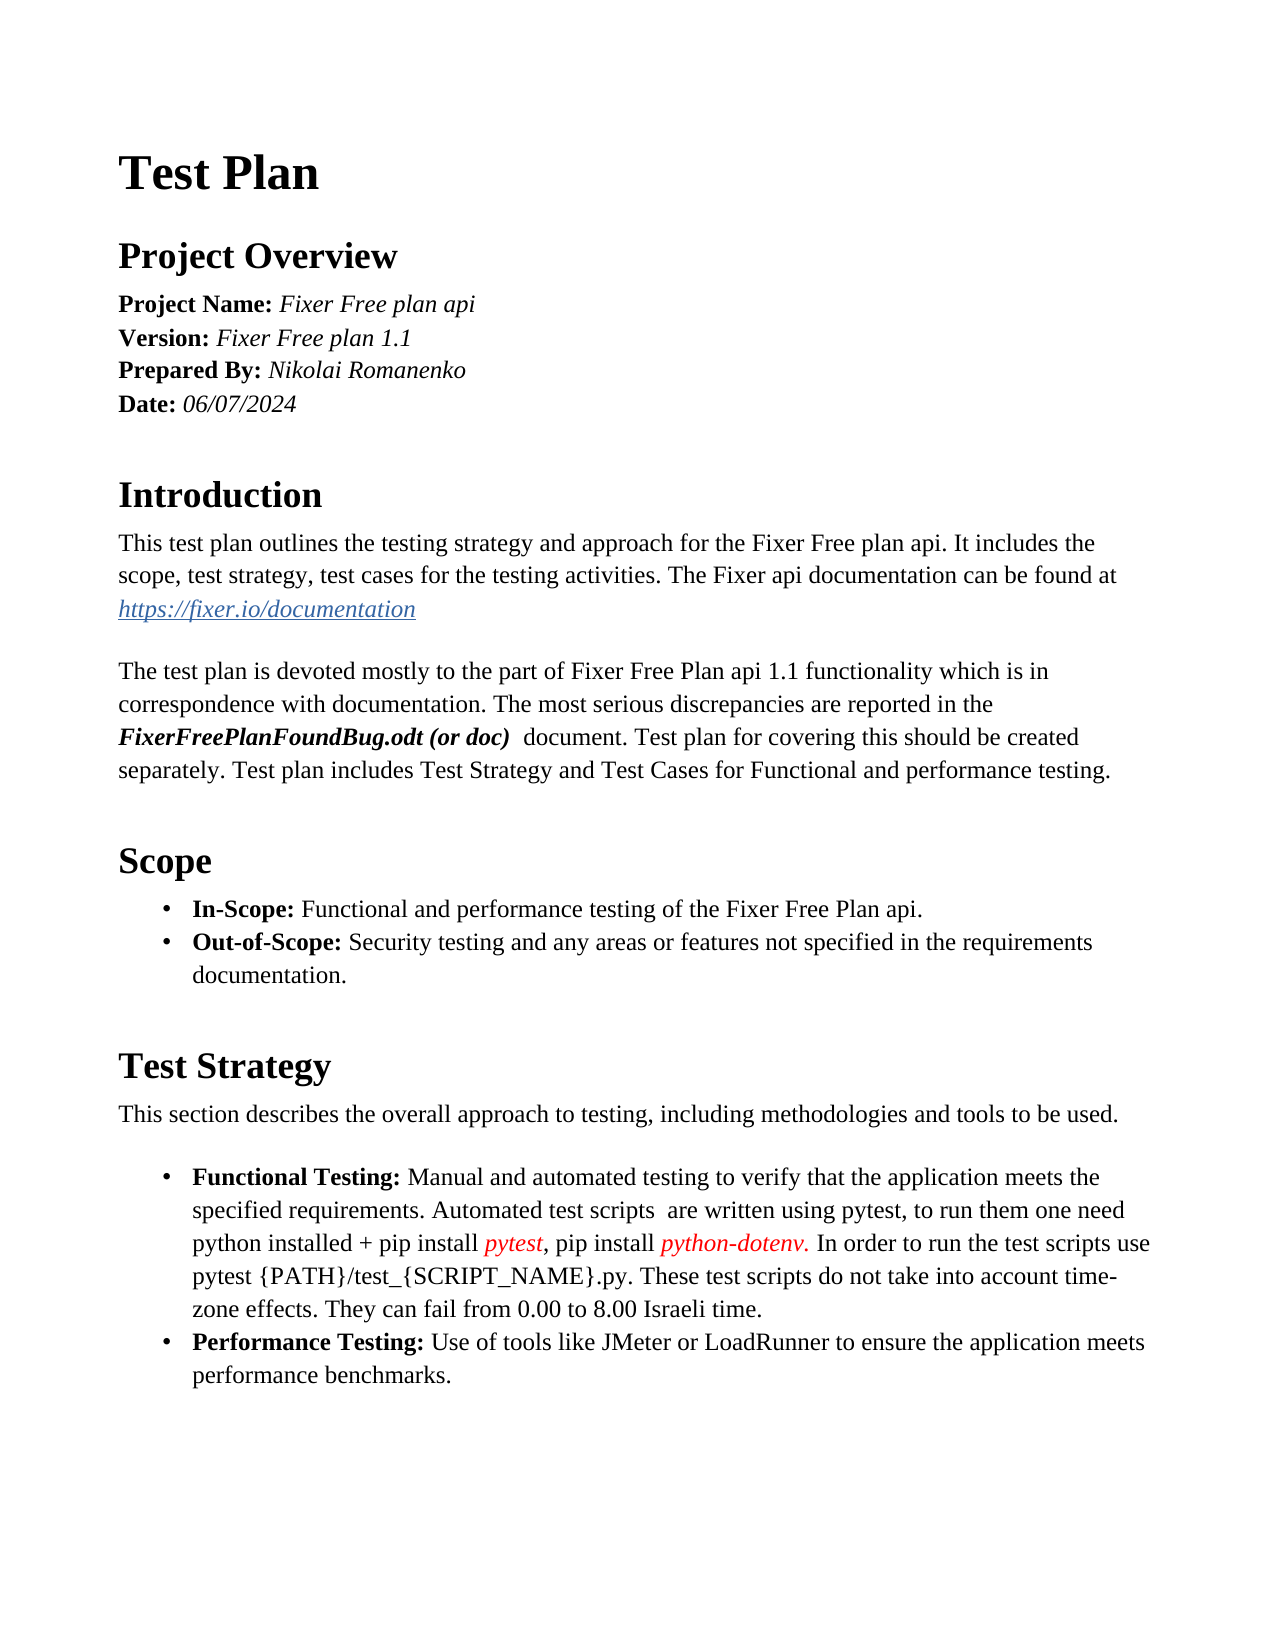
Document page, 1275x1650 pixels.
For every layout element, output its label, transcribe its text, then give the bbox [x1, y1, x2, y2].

text Project Name: Fixer Free plan api Version: Fixer Free plan 1.1 Prepared By: Nikolai Romanenko Date: 06/07/2024 [118, 289, 1157, 417]
subtitle Project Overview [118, 234, 1157, 277]
list Out-of-Scope: Security testing and any areas or features not specified in the requirements documentation. [162, 927, 1157, 989]
list Performance Testing: Use of tools like JMeter or LoadRunner to ensure the application meets performance benchmarks. [162, 1327, 1157, 1388]
text This section describes the overall approach to testing, including methodologies and tools to be used. [118, 1099, 1157, 1128]
subtitle Scope [118, 838, 1157, 882]
text This test plan outlines the testing strategy and approach for the Fixer Free plan api. It includes the scope, test strategy, test cases for the testing activities. The Fixer api documentation can be found at https://fixer.io/documentation [118, 528, 1157, 622]
list Functional Testing: Manual and automated testing to verify that the application meets the specified requirements. Automated test scripts are written using pytest, to run them one need python installed + pip install pytest, pip install python-dotenv. In order to run the test scripts use pytest {PATH}/test_{SCRIPT_NAME}.py. These test scripts do not take into account time-zone effects. They can fail from 0.00 to 8.00 Israeli time. [162, 1162, 1157, 1322]
text The test plan is devoted mostly to the part of Fixer Free Plan api 1.1 functionality which is in correspondence with documentation. The most serious discrepancies are reported in the FixerFreePlanFoundBug.odt (or doc) document. Test plan for covering this should be created separately. Test plan includes Test Strategy and Test Cases for Functional and performance testing. [118, 656, 1157, 784]
subtitle Introduction [118, 472, 1157, 515]
list In-Scope: Functional and performance testing of the Fixer Free Plan api. [162, 894, 1157, 923]
subtitle Test Plan [118, 143, 1157, 201]
subtitle Test Strategy [118, 1043, 1157, 1087]
